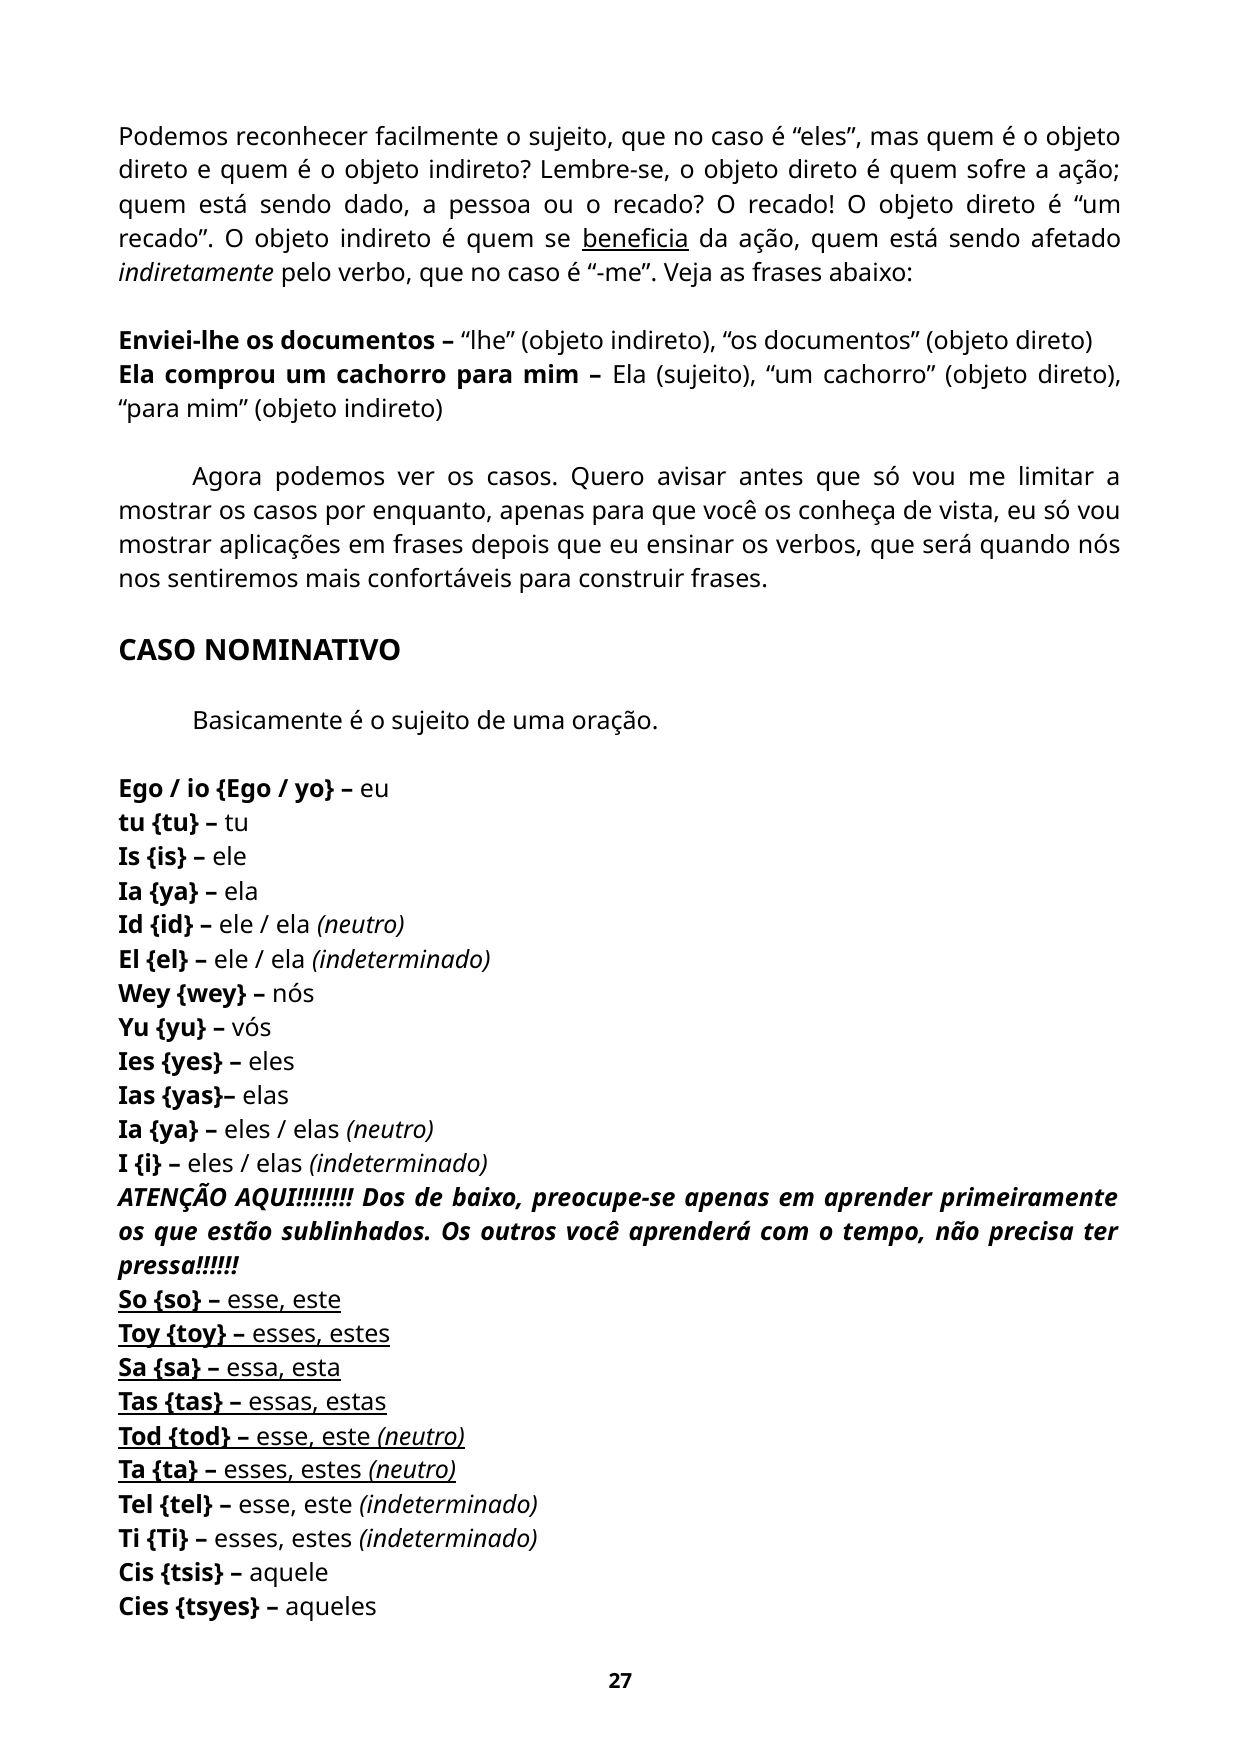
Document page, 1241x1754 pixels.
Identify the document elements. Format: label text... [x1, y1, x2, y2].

text Ies {yes} – eles [118, 1043, 1122, 1077]
text Tod {tod} – esse, este (neutro) [118, 1418, 1122, 1452]
text Enviei-lhe os documentos – “lhe” (objeto indireto), “os documentos” (objeto direto) [118, 322, 1122, 357]
text So {so} – esse, este [118, 1282, 1122, 1316]
text Cis {tsis} – aquele [118, 1554, 1122, 1588]
text Sa {sa} – essa, esta [118, 1350, 1122, 1384]
text Wey {wey} – nós [118, 975, 1122, 1009]
text ATENÇÃO AQUI!!!!!!!! Dos de baixo, preocupe-se apenas em aprender primeiramente os que estão sublinhados. Os outros você aprenderá com o tempo, não precisa ter pressa!!!!!! [118, 1180, 1122, 1282]
text El {el} – ele / ela (indeterminado) [118, 941, 1122, 975]
text Basicamente é o sujeito de uma oração. [118, 703, 1122, 737]
text Tas {tas} – essas, estas [118, 1384, 1122, 1418]
subtitle CASO NOMINATIVO [118, 629, 1122, 669]
text Agora podemos ver os casos. Quero avisar antes que só vou me limitar a mostrar os casos por enquanto, apenas para que você os conheça de vista, eu só vou mostrar aplicações em frases depois que eu ensinar os verbos, que será quando nós nos sentiremos mais confortáveis para construir frases. [118, 459, 1122, 595]
text Ia {ya} – ela [118, 873, 1122, 907]
text Ia {ya} – eles / elas (neutro) [118, 1112, 1122, 1146]
text I {i} – eles / elas (indeterminado) [118, 1146, 1122, 1180]
text Ta {ta} – esses, estes (neutro) [118, 1452, 1122, 1486]
text Podemos reconhecer facilmente o sujeito, que no caso é “eles”, mas quem é o objeto direto e quem é o objeto indireto? Lembre-se, o objeto direto é quem sofre a ação; quem está sendo dado, a pessoa ou o recado? O recado! O objeto direto é “um recado”. O objeto indireto é quem se beneficia da ação, quem está sendo afetado indiretamente pelo verbo, que no caso é “-me”. Veja as frases abaixo: [118, 118, 1122, 288]
text Ias {yas}– elas [118, 1077, 1122, 1112]
text Id {id} – ele / ela (neutro) [118, 907, 1122, 941]
text Ego / io {Ego / yo} – eu [118, 771, 1122, 805]
text Ela comprou um cachorro para mim – Ela (sujeito), “um cachorro” (objeto direto), “para mim” (objeto indireto) [118, 357, 1122, 425]
text Is {is} – ele [118, 839, 1122, 873]
text Ti {Ti} – esses, estes (indeterminado) [118, 1520, 1122, 1554]
text Tel {tel} – esse, este (indeterminado) [118, 1486, 1122, 1520]
text Yu {yu} – vós [118, 1009, 1122, 1043]
text Toy {toy} – esses, estes [118, 1316, 1122, 1350]
text Cies {tsyes} – aqueles [118, 1588, 1122, 1622]
text tu {tu} – tu [118, 805, 1122, 839]
